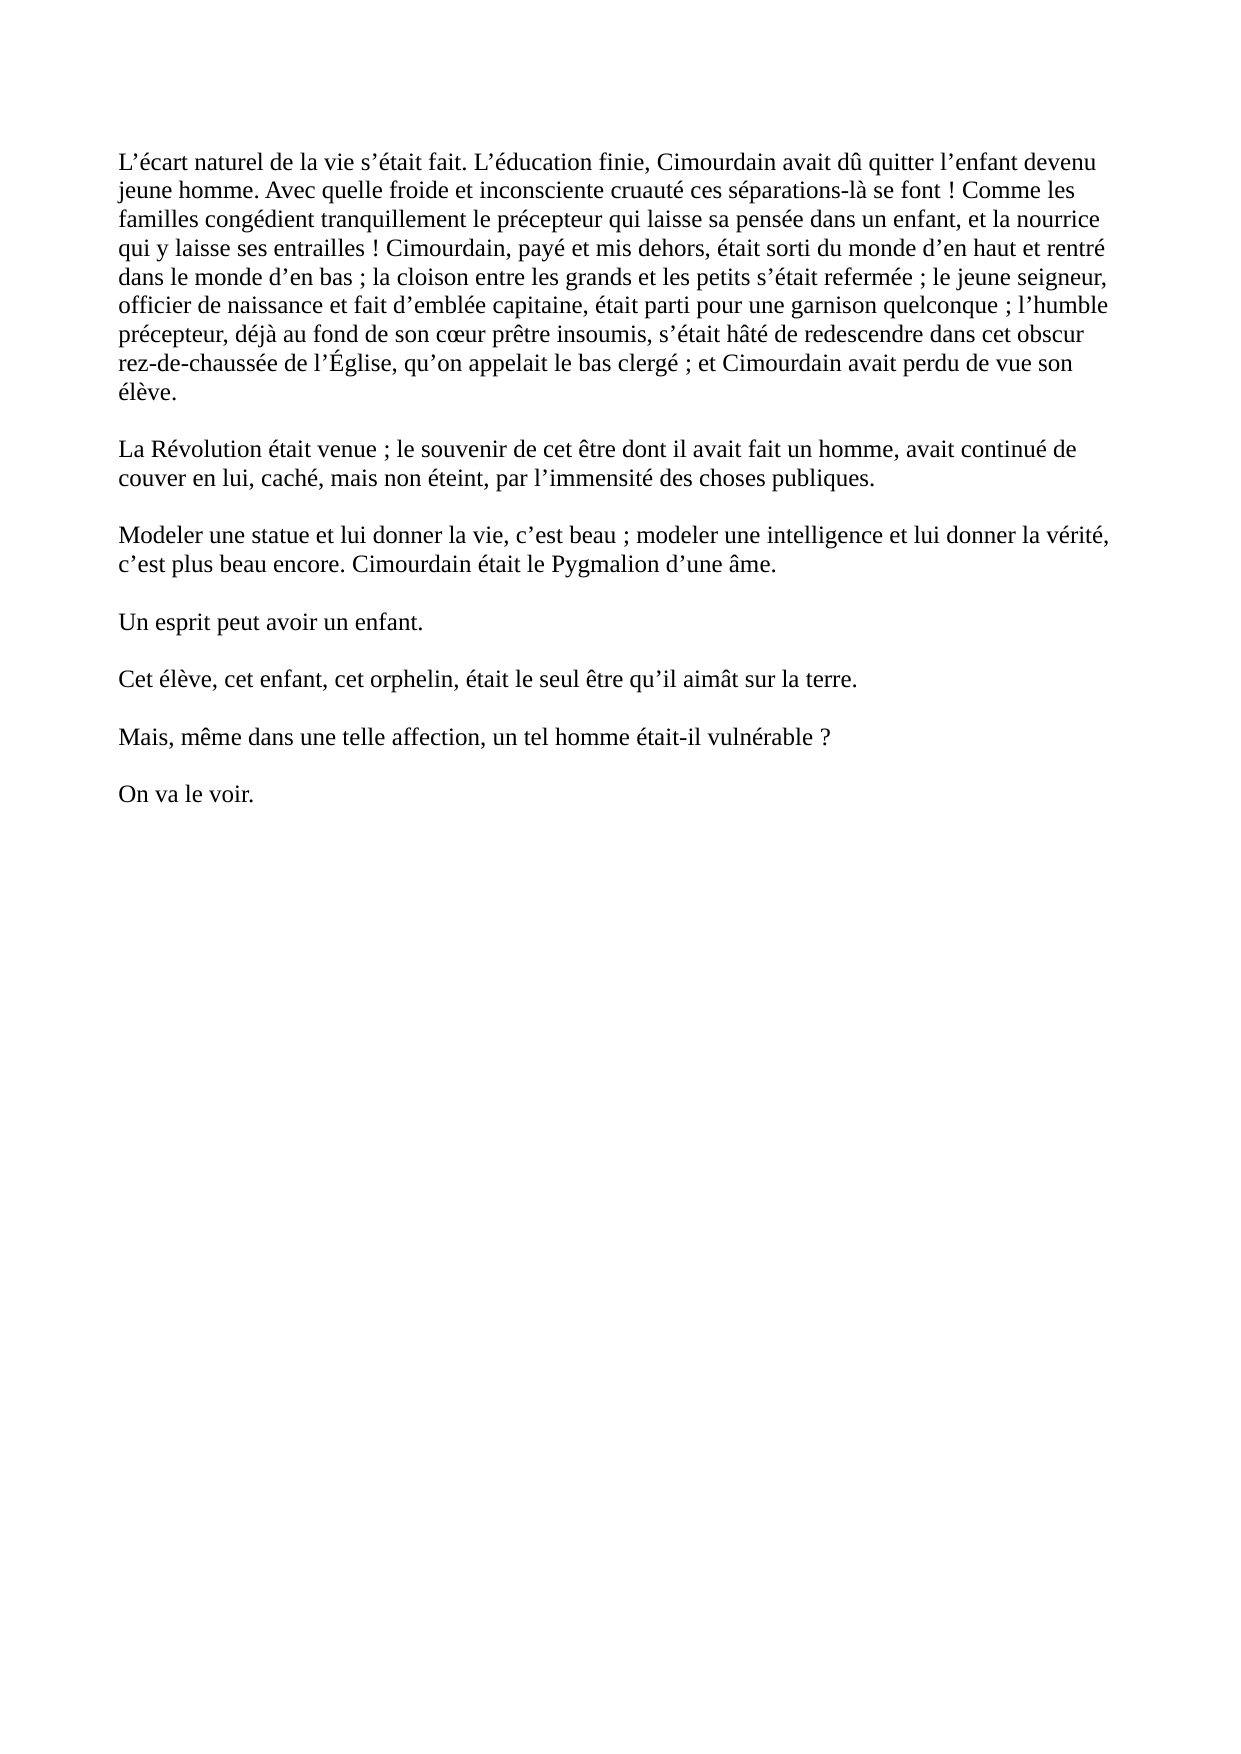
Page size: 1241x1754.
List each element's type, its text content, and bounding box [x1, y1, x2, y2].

text L’écart naturel de la vie s’était fait. L’éducation finie, Cimourdain avait dû quitter l’enfant devenu jeune homme. Avec quelle froide et inconsciente cruauté ces séparations-là se font ! Comme les familles congédient tranquillement le précepteur qui laisse sa pensée dans un enfant, et la nourrice qui y laisse ses entrailles ! Cimourdain, payé et mis dehors, était sorti du monde d’en haut et rentré dans le monde d’en bas ; la cloison entre les grands et les petits s’était refermée ; le jeune seigneur, officier de naissance et fait d’emblée capitaine, était parti pour une garnison quelconque ; l’humble précepteur, déjà au fond de son cœur prêtre insoumis, s’était hâté de redescendre dans cet obscur rez-de-chaussée de l’Église, qu’on appelait le bas clergé ; et Cimourdain avait perdu de vue son élève. [118, 147, 1122, 406]
text Modeler une statue et lui donner la vie, c’est beau ; modeler une intelligence et lui donner la vérité, c’est plus beau encore. Cimourdain était le Pygmalion d’une âme. [118, 521, 1122, 578]
text On va le voir. [118, 779, 1122, 808]
text La Révolution était venue ; le souvenir de cet être dont il avait fait un homme, avait continué de couver en lui, caché, mais non éteint, par l’immensité des choses publiques. [118, 434, 1122, 492]
text Un esprit peut avoir un enfant. [118, 607, 1122, 636]
text Mais, même dans une telle affection, un tel homme était-il vulnérable ? [118, 722, 1122, 751]
text Cet élève, cet enfant, cet orphelin, était le seul être qu’il aimât sur la terre. [118, 664, 1122, 693]
